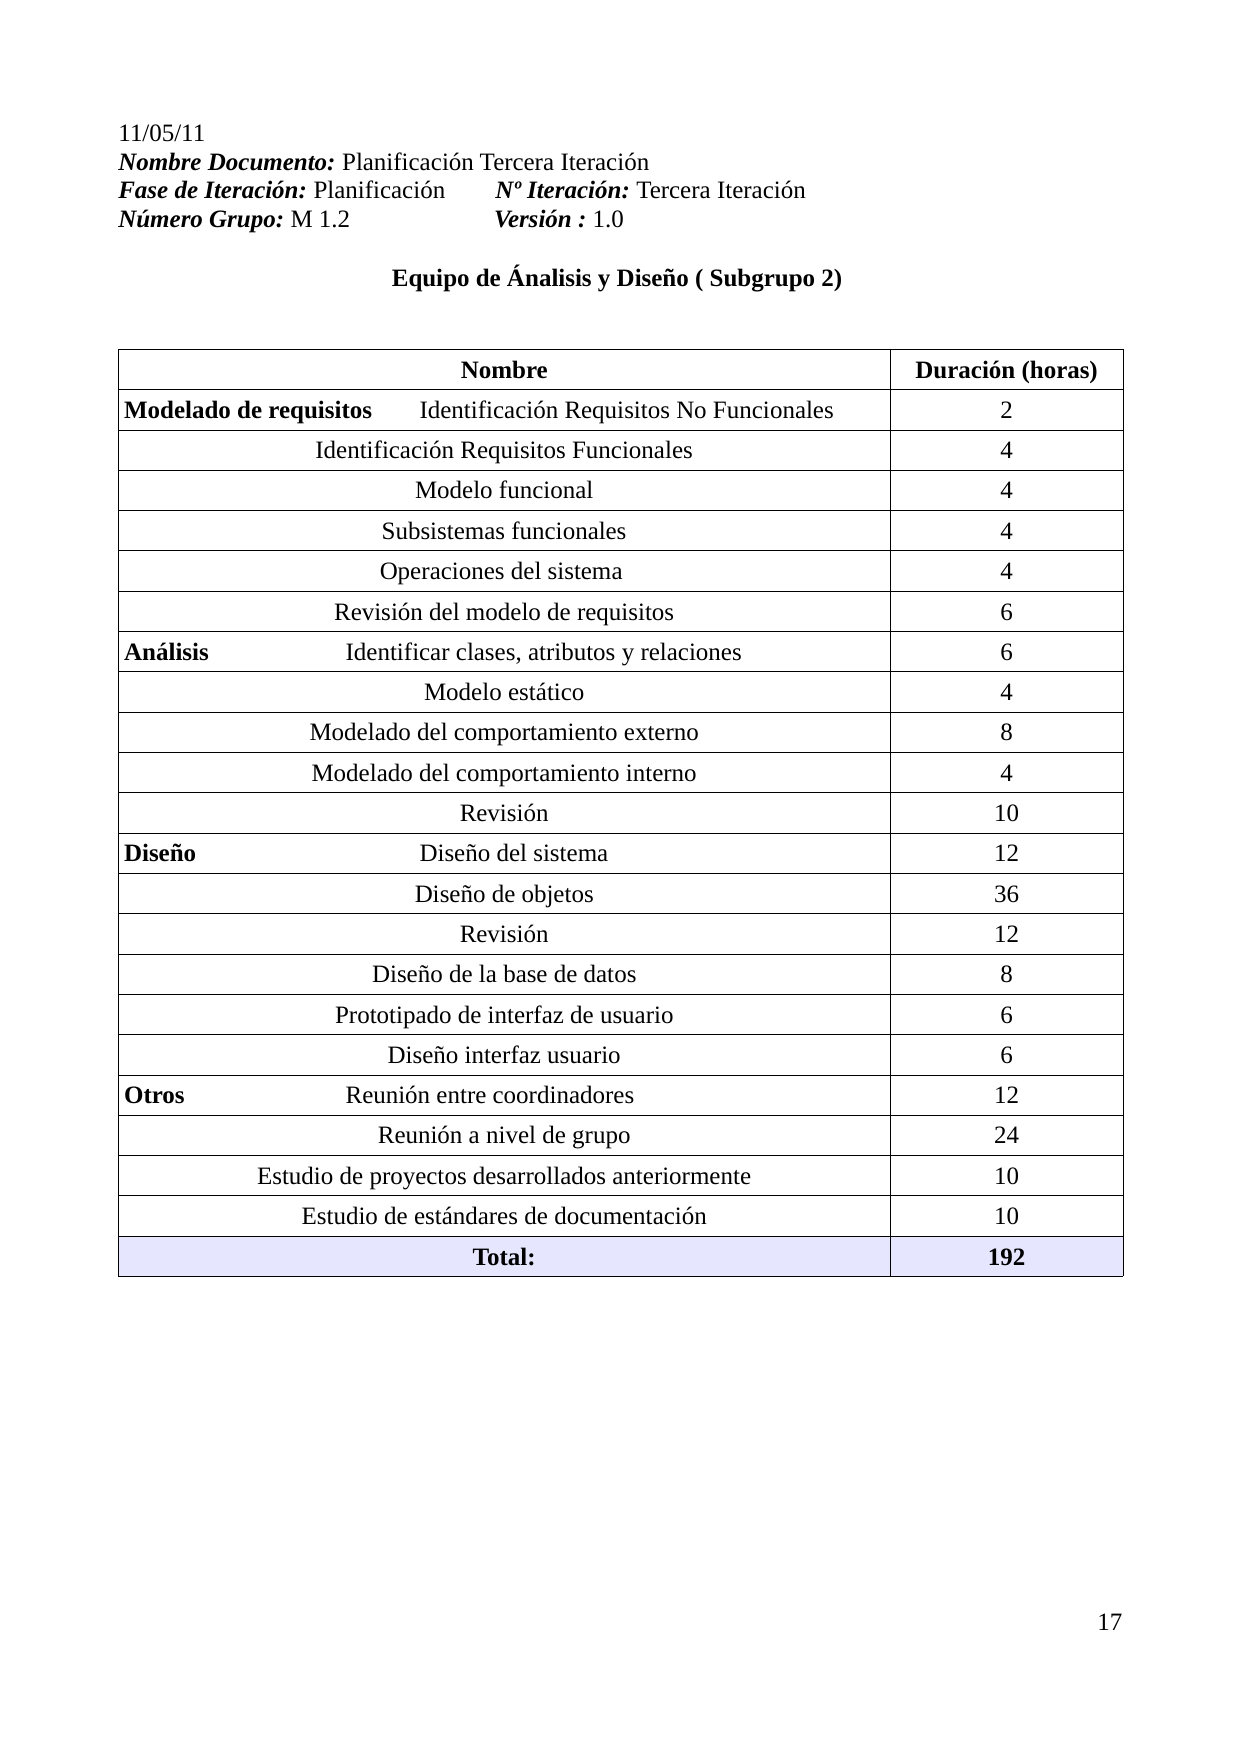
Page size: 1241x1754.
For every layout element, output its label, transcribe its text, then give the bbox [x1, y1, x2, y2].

table_cell Subsistemas funcionales [119, 511, 890, 550]
table_cell Prototipado de interfaz de usuario [119, 995, 890, 1034]
table_cell Estudio de estándares de documentación [119, 1196, 890, 1236]
table_cell 12 [891, 1076, 1123, 1115]
table_cell Diseño Diseño del sistema [119, 834, 890, 873]
table_cell 12 [891, 914, 1123, 953]
table_cell Modelado del comportamiento externo [119, 713, 890, 752]
table_cell 36 [891, 874, 1123, 913]
table_cell Diseño de la base de datos [119, 955, 890, 994]
table_cell Modelo funcional [119, 471, 890, 510]
table_cell Estudio de proyectos desarrollados anteriormente [119, 1156, 890, 1195]
table_cell Revisión [119, 914, 890, 953]
table_cell Revisión del modelo de requisitos [119, 592, 890, 631]
table_cell Diseño de objetos [119, 874, 890, 913]
table_cell 8 [891, 713, 1123, 752]
table_header Nombre [119, 350, 890, 389]
table_cell 2 [891, 390, 1123, 429]
table_cell 4 [891, 511, 1123, 550]
table_cell Revisión [119, 793, 890, 833]
table_cell 4 [891, 431, 1123, 470]
table_cell Otros Reunión entre coordinadores [119, 1076, 890, 1115]
table_cell Reunión a nivel de grupo [119, 1116, 890, 1155]
text Equipo de Ánalisis y Diseño ( Subgrupo 2) [118, 263, 1122, 291]
table_cell Diseño interfaz usuario [119, 1035, 890, 1074]
table_cell 10 [891, 1156, 1123, 1195]
table_cell Modelo estático [119, 672, 890, 712]
table_cell 6 [891, 1035, 1123, 1074]
table_cell 4 [891, 672, 1123, 712]
table_cell 6 [891, 995, 1123, 1034]
table_cell 10 [891, 1196, 1123, 1236]
table_cell Total: [119, 1237, 890, 1276]
table_cell Modelado de requisitos Identificación Requisitos No Funcionales [119, 390, 890, 429]
table_cell 10 [891, 793, 1123, 833]
table_cell 12 [891, 834, 1123, 873]
table_cell 6 [891, 632, 1123, 671]
table_cell Modelado del comportamiento interno [119, 753, 890, 792]
table_cell 4 [891, 471, 1123, 510]
table_cell 8 [891, 955, 1123, 994]
table_cell 24 [891, 1116, 1123, 1155]
table_header Duración (horas) [891, 350, 1123, 389]
table_cell 4 [891, 551, 1123, 591]
table_cell Identificación Requisitos Funcionales [119, 431, 890, 470]
table_cell 6 [891, 592, 1123, 631]
table_cell 4 [891, 753, 1123, 792]
table_cell Análisis Identificar clases, atributos y relaciones [119, 632, 890, 671]
table_cell 192 [891, 1237, 1123, 1276]
table_cell Operaciones del sistema [119, 551, 890, 591]
